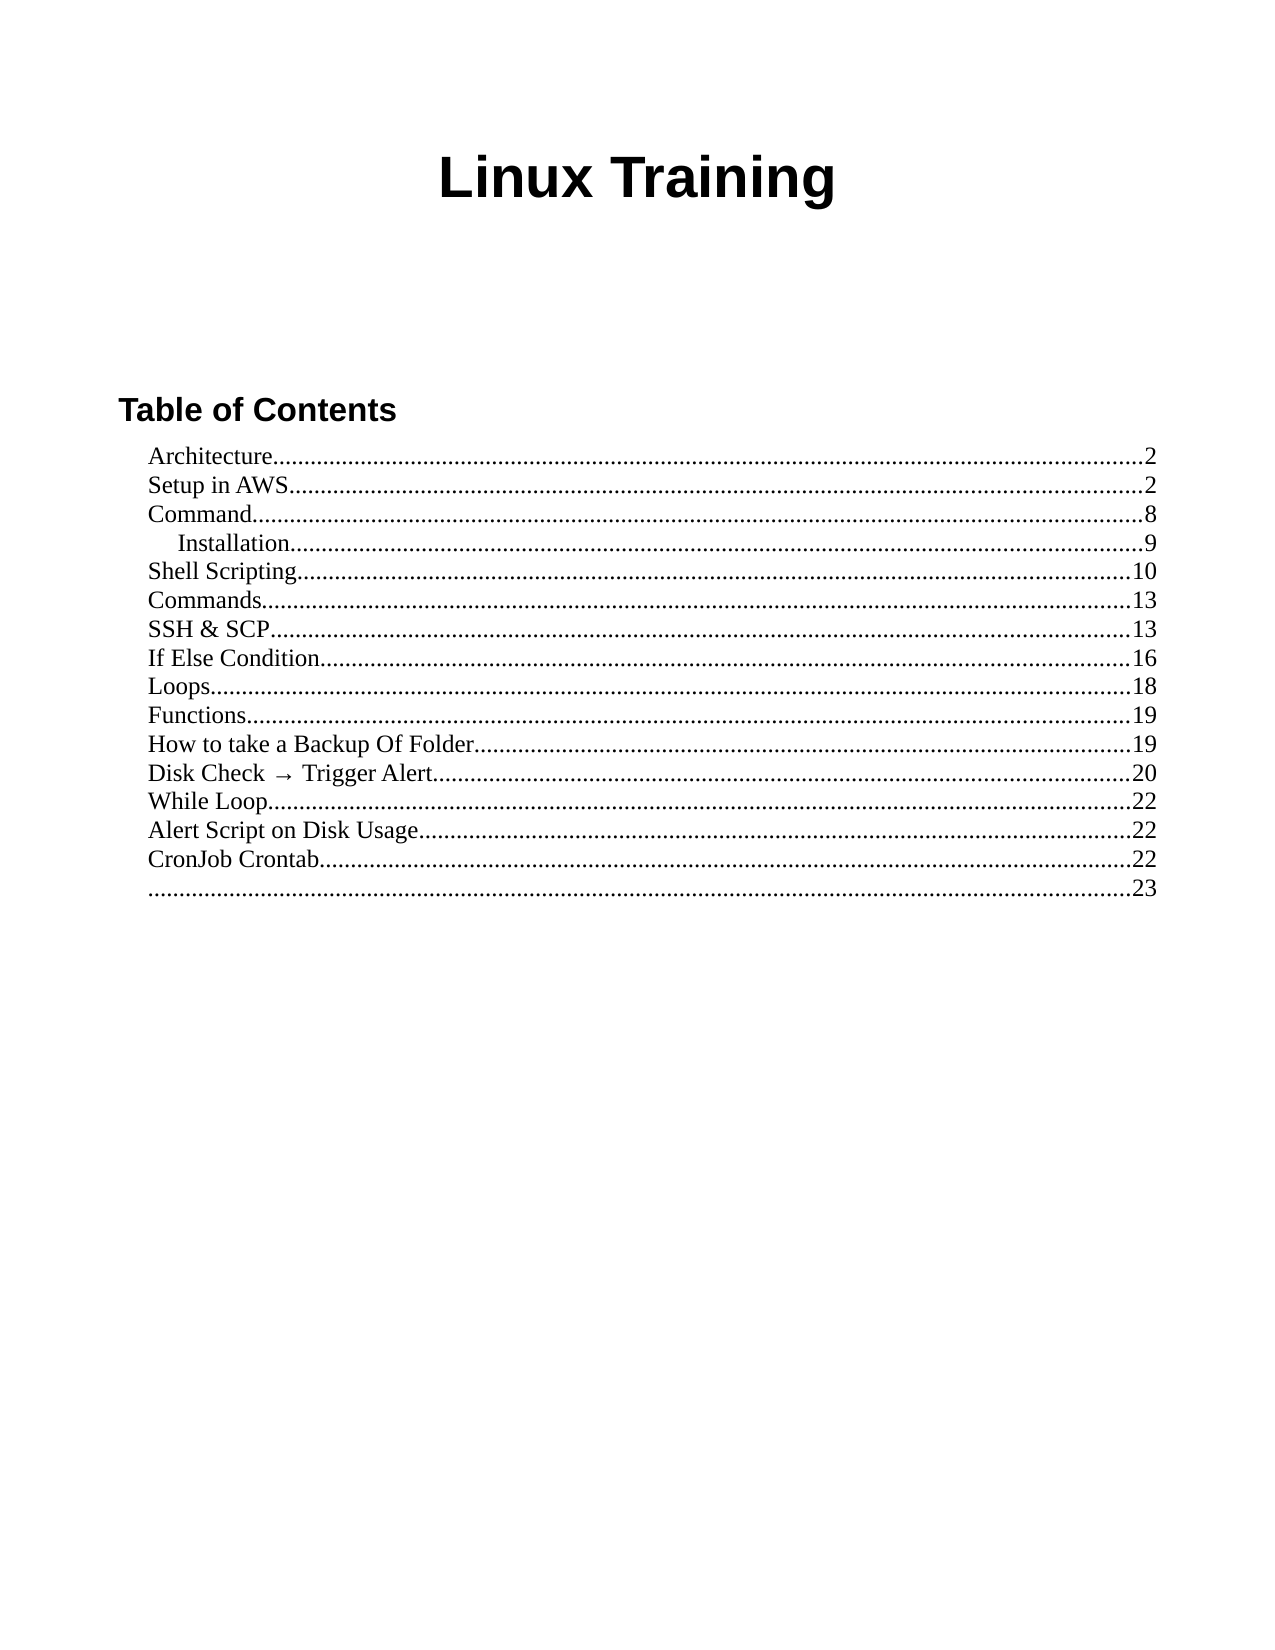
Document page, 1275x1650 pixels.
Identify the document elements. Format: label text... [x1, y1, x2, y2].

text While Loop 22 [148, 786, 1157, 815]
text Alert Script on Disk Usage 22 [148, 815, 1157, 844]
text Commands 13 [148, 585, 1157, 614]
text Shell Scripting 10 [148, 556, 1157, 585]
text Functions 19 [148, 700, 1157, 729]
text Setup in AWS 2 [148, 470, 1157, 499]
subtitle Table of Contents [118, 391, 1157, 429]
text 23 [148, 873, 1157, 901]
text SSH & SCP 13 [148, 614, 1157, 643]
text How to take a Backup Of Folder 19 [148, 729, 1157, 758]
text Architecture 2 [148, 441, 1157, 470]
text Disk Check → Trigger Alert 20 [148, 758, 1157, 786]
text Installation 9 [177, 528, 1157, 556]
title Linux Training [118, 143, 1157, 210]
text Loops 18 [148, 671, 1157, 700]
text If Else Condition 16 [148, 643, 1157, 671]
text CronJob Crontab 22 [148, 844, 1157, 873]
text Command 8 [148, 499, 1157, 528]
